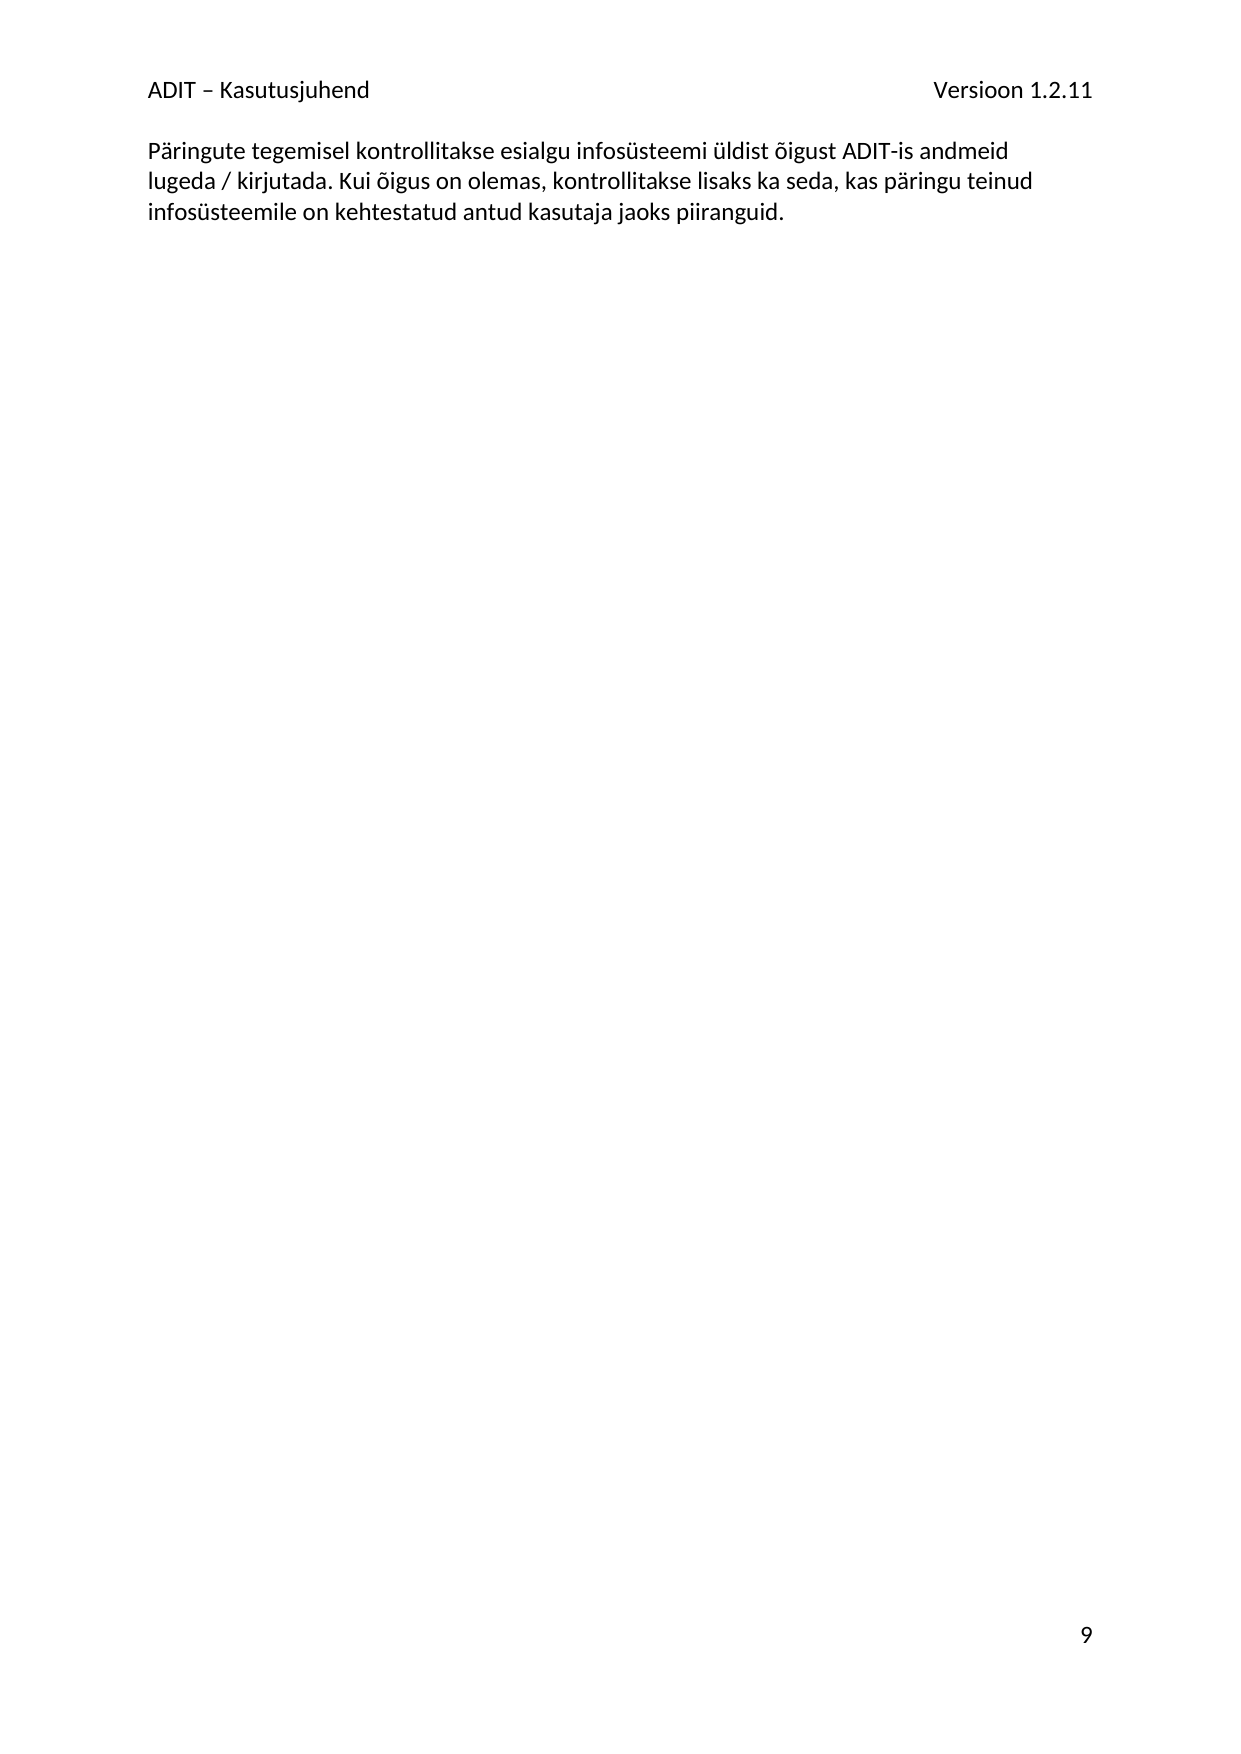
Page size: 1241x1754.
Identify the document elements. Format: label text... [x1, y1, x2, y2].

text Päringute tegemisel kontrollitakse esialgu infosüsteemi üldist õigust ADIT-is andmeid lugeda / kirjutada. Kui õigus on olemas, kontrollitakse lisaks ka seda, kas päringu teinud infosüsteemile on kehtestatud antud kasutaja jaoks piiranguid. [148, 135, 1093, 226]
